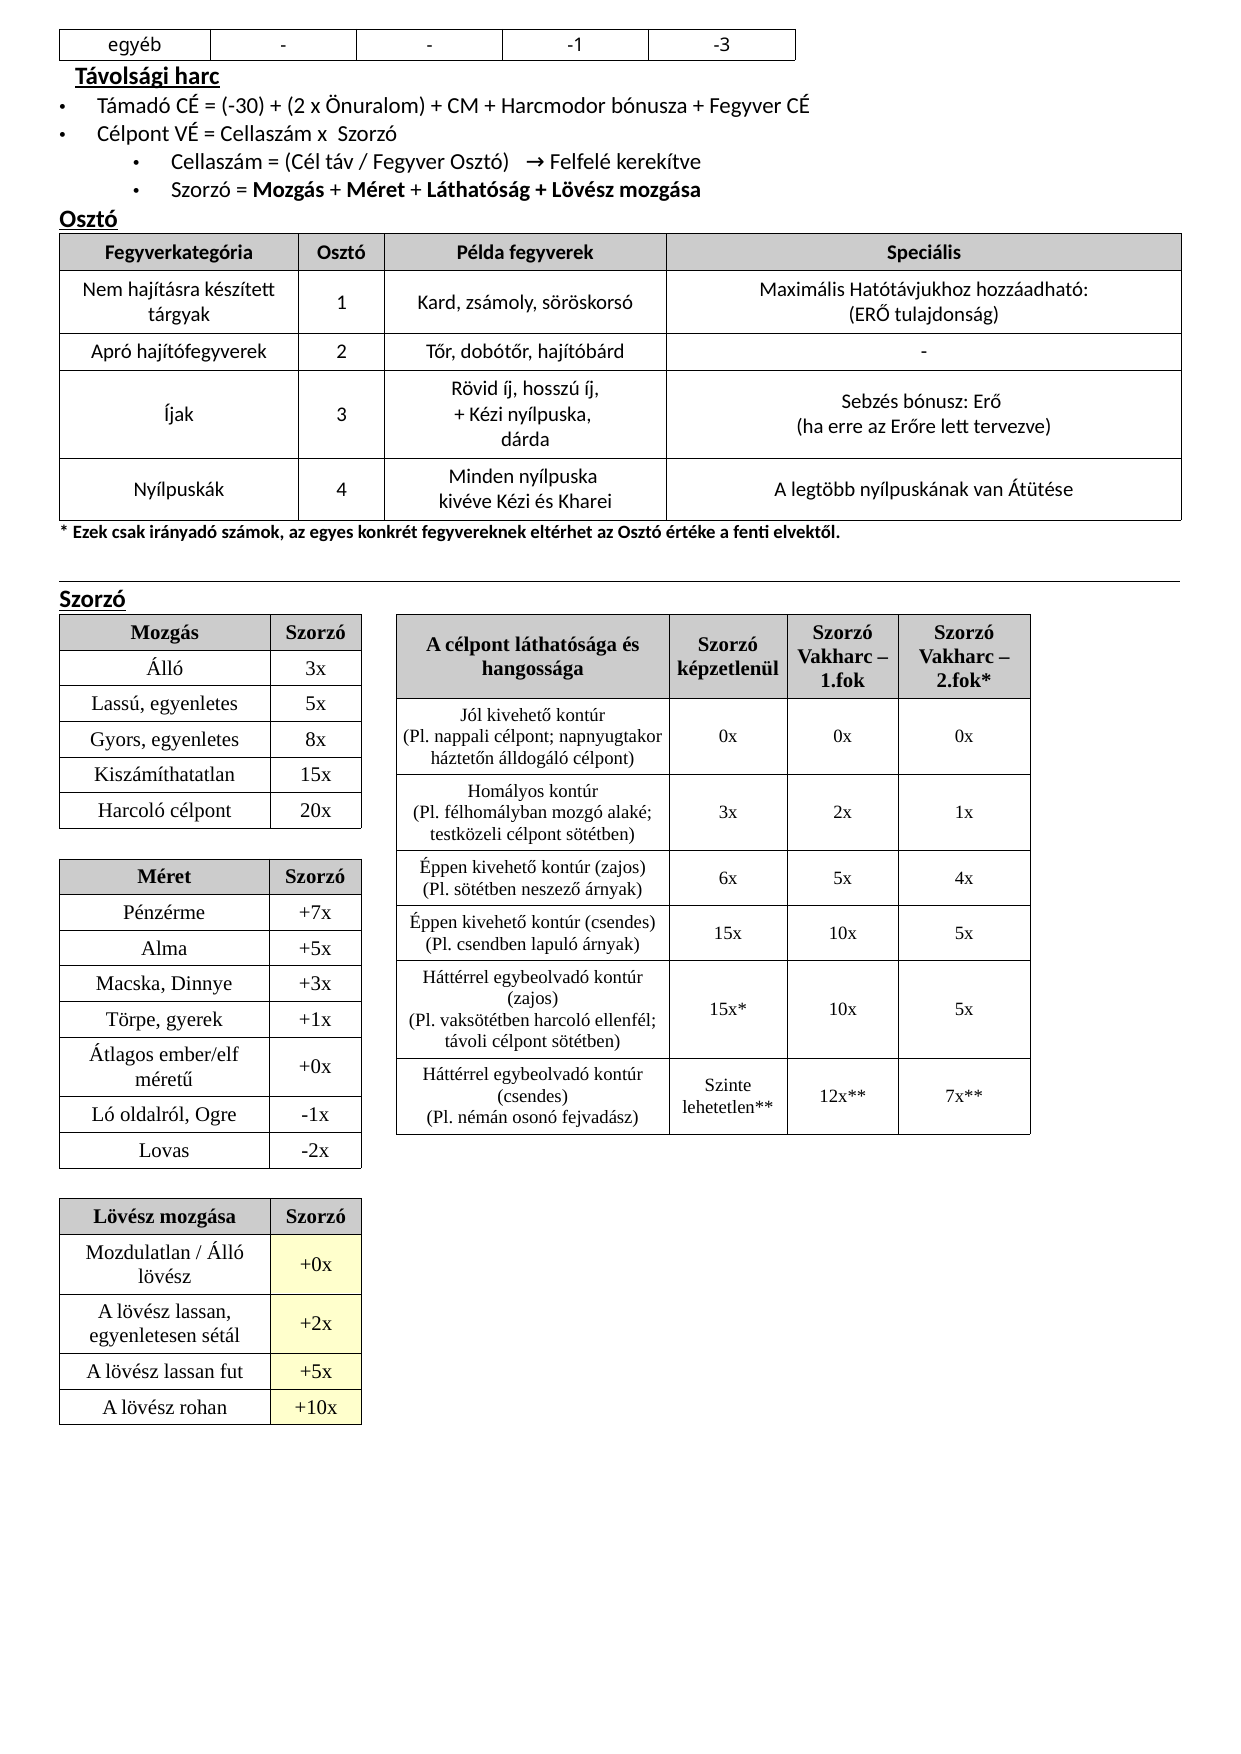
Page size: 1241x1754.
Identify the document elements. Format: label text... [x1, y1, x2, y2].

table_cell A lövész lassan fut [60, 1354, 270, 1389]
table_cell 4 [299, 459, 384, 520]
table_cell - [667, 334, 1181, 370]
table_header Szorzó Vakharc – 1.fok [788, 615, 898, 698]
table_header Szorzó [271, 1199, 361, 1234]
table_header Szorzó [270, 860, 361, 894]
table_header Mozgás [60, 615, 270, 650]
table_cell -2x [270, 1133, 361, 1167]
table_cell +0x [271, 1235, 361, 1293]
table_cell 1 [299, 271, 384, 333]
table_cell +10x [271, 1390, 361, 1424]
table_cell -3 [649, 30, 795, 60]
table_cell +2x [271, 1295, 361, 1353]
table_header Szorzó képzetlenül [670, 615, 787, 698]
text Szorzó [59, 583, 1181, 614]
table_header A célpont láthatósága és hangossága [397, 615, 669, 698]
table_cell +0x [270, 1038, 361, 1096]
table_cell egyéb [60, 30, 210, 60]
table_cell 5x [271, 686, 361, 721]
table_cell 12x** [788, 1059, 898, 1134]
table_header Méret [60, 860, 269, 894]
text Távolsági harc [59, 60, 1181, 91]
table_cell 4x [899, 851, 1030, 905]
table_cell Mozdulatlan / Álló lövész [60, 1235, 270, 1293]
table_cell Háttérrel egybeolvadó kontúr (csendes) (Pl. némán osonó fejvadász) [397, 1059, 669, 1134]
table_cell A legtöbb nyílpuskának van Átütése [667, 459, 1181, 520]
table_cell 5x [899, 906, 1030, 960]
table_cell 8x [271, 722, 361, 757]
table_cell Maximális Hatótávjukhoz hozzáadható: (ERŐ tulajdonság) [667, 271, 1181, 333]
table_cell 20x [271, 793, 361, 828]
table_cell Nyílpuskák [60, 459, 298, 520]
table_cell Álló [60, 651, 270, 685]
table_cell Gyors, egyenletes [60, 722, 270, 757]
table_cell -1 [503, 30, 648, 60]
table_cell 3 [299, 371, 384, 457]
table_header Példa fegyverek [385, 234, 666, 270]
table_cell -1x [270, 1097, 361, 1132]
table_cell +5x [270, 931, 361, 965]
table_cell 5x [788, 851, 898, 905]
table_cell Harcoló célpont [60, 793, 270, 828]
table_cell Éppen kivehető kontúr (zajos) (Pl. sötétben neszező árnyak) [397, 851, 669, 905]
table_cell Lovas [60, 1133, 269, 1167]
table_cell 6x [670, 851, 787, 905]
table_cell Nem hajításra készített tárgyak [60, 271, 298, 333]
list Cellaszám = (Cél táv / Fegyver Osztó) → Felfelé kerekítve [133, 147, 1181, 175]
table_cell +3x [270, 966, 361, 1001]
table_cell +1x [270, 1002, 361, 1037]
table_cell 0x [670, 699, 787, 774]
table_header Speciális [667, 234, 1181, 270]
table_cell Alma [60, 931, 269, 965]
text * Ezek csak irányadó számok, az egyes konkrét fegyvereknek eltérhet az Osztó értéke a fenti elvektől. [59, 521, 1181, 543]
table_header Szorzó Vakharc – 2.fok* [899, 615, 1030, 698]
table_cell 10x [788, 961, 898, 1057]
table_cell 3x [271, 651, 361, 685]
table_cell Macska, Dinnye [60, 966, 269, 1001]
table_cell Pénzérme [60, 895, 269, 930]
list Célpont VÉ = Cellaszám x Szorzó [59, 119, 1181, 147]
list Szorzó = Mozgás + Méret + Láthatóság + Lövész mozgása [133, 175, 1181, 203]
table_cell 15x [271, 758, 361, 792]
table_cell 3x [670, 775, 787, 850]
table_cell Lassú, egyenletes [60, 686, 270, 721]
table_cell 2x [788, 775, 898, 850]
table_cell 0x [788, 699, 898, 774]
table_cell - [357, 30, 502, 60]
table_cell Sebzés bónusz: Erő (ha erre az Erőre lett tervezve) [667, 371, 1181, 457]
table_cell Homályos kontúr (Pl. félhomályban mozgó alaké; testközeli célpont sötétben) [397, 775, 669, 850]
table_cell 15x* [670, 961, 787, 1057]
table_cell Minden nyílpuska kivéve Kézi és Kharei [385, 459, 666, 520]
table_cell Tőr, dobótőr, hajítóbárd [385, 334, 666, 370]
table_cell +5x [271, 1354, 361, 1389]
table_cell Törpe, gyerek [60, 1002, 269, 1037]
table_cell Rövid íj, hosszú íj, + Kézi nyílpuska, dárda [385, 371, 666, 457]
table_cell 7x** [899, 1059, 1030, 1134]
table_header Szorzó [271, 615, 361, 650]
table_header Lövész mozgása [60, 1199, 270, 1234]
table_header Fegyverkategória [60, 234, 298, 270]
text Osztó [59, 203, 1181, 233]
table_cell 1x [899, 775, 1030, 850]
table_cell Jól kivehető kontúr (Pl. nappali célpont; napnyugtakor háztetőn álldogáló célpont) [397, 699, 669, 774]
table_cell Kiszámíthatatlan [60, 758, 270, 792]
table_cell Szinte lehetetlen** [670, 1059, 787, 1134]
table_cell Átlagos ember/elf méretű [60, 1038, 269, 1096]
table_cell Háttérrel egybeolvadó kontúr (zajos) (Pl. vaksötétben harcoló ellenfél; távoli célpont sötétben) [397, 961, 669, 1057]
table_cell 15x [670, 906, 787, 960]
table_cell Kard, zsámoly, söröskorsó [385, 271, 666, 333]
table_cell - [211, 30, 356, 60]
table_cell 10x [788, 906, 898, 960]
table_cell A lövész lassan, egyenletesen sétál [60, 1295, 270, 1353]
table_header Osztó [299, 234, 384, 270]
table_cell 0x [899, 699, 1030, 774]
table_cell Ló oldalról, Ogre [60, 1097, 269, 1132]
table_cell 5x [899, 961, 1030, 1057]
table_cell +7x [270, 895, 361, 930]
table_cell 2 [299, 334, 384, 370]
table_cell Éppen kivehető kontúr (csendes) (Pl. csendben lapuló árnyak) [397, 906, 669, 960]
table_cell A lövész rohan [60, 1390, 270, 1424]
table_cell Apró hajítófegyverek [60, 334, 298, 370]
list Támadó CÉ = (-30) + (2 x Önuralom) + CM + Harcmodor bónusza + Fegyver CÉ [59, 91, 1181, 119]
table_cell Íjak [60, 371, 298, 457]
